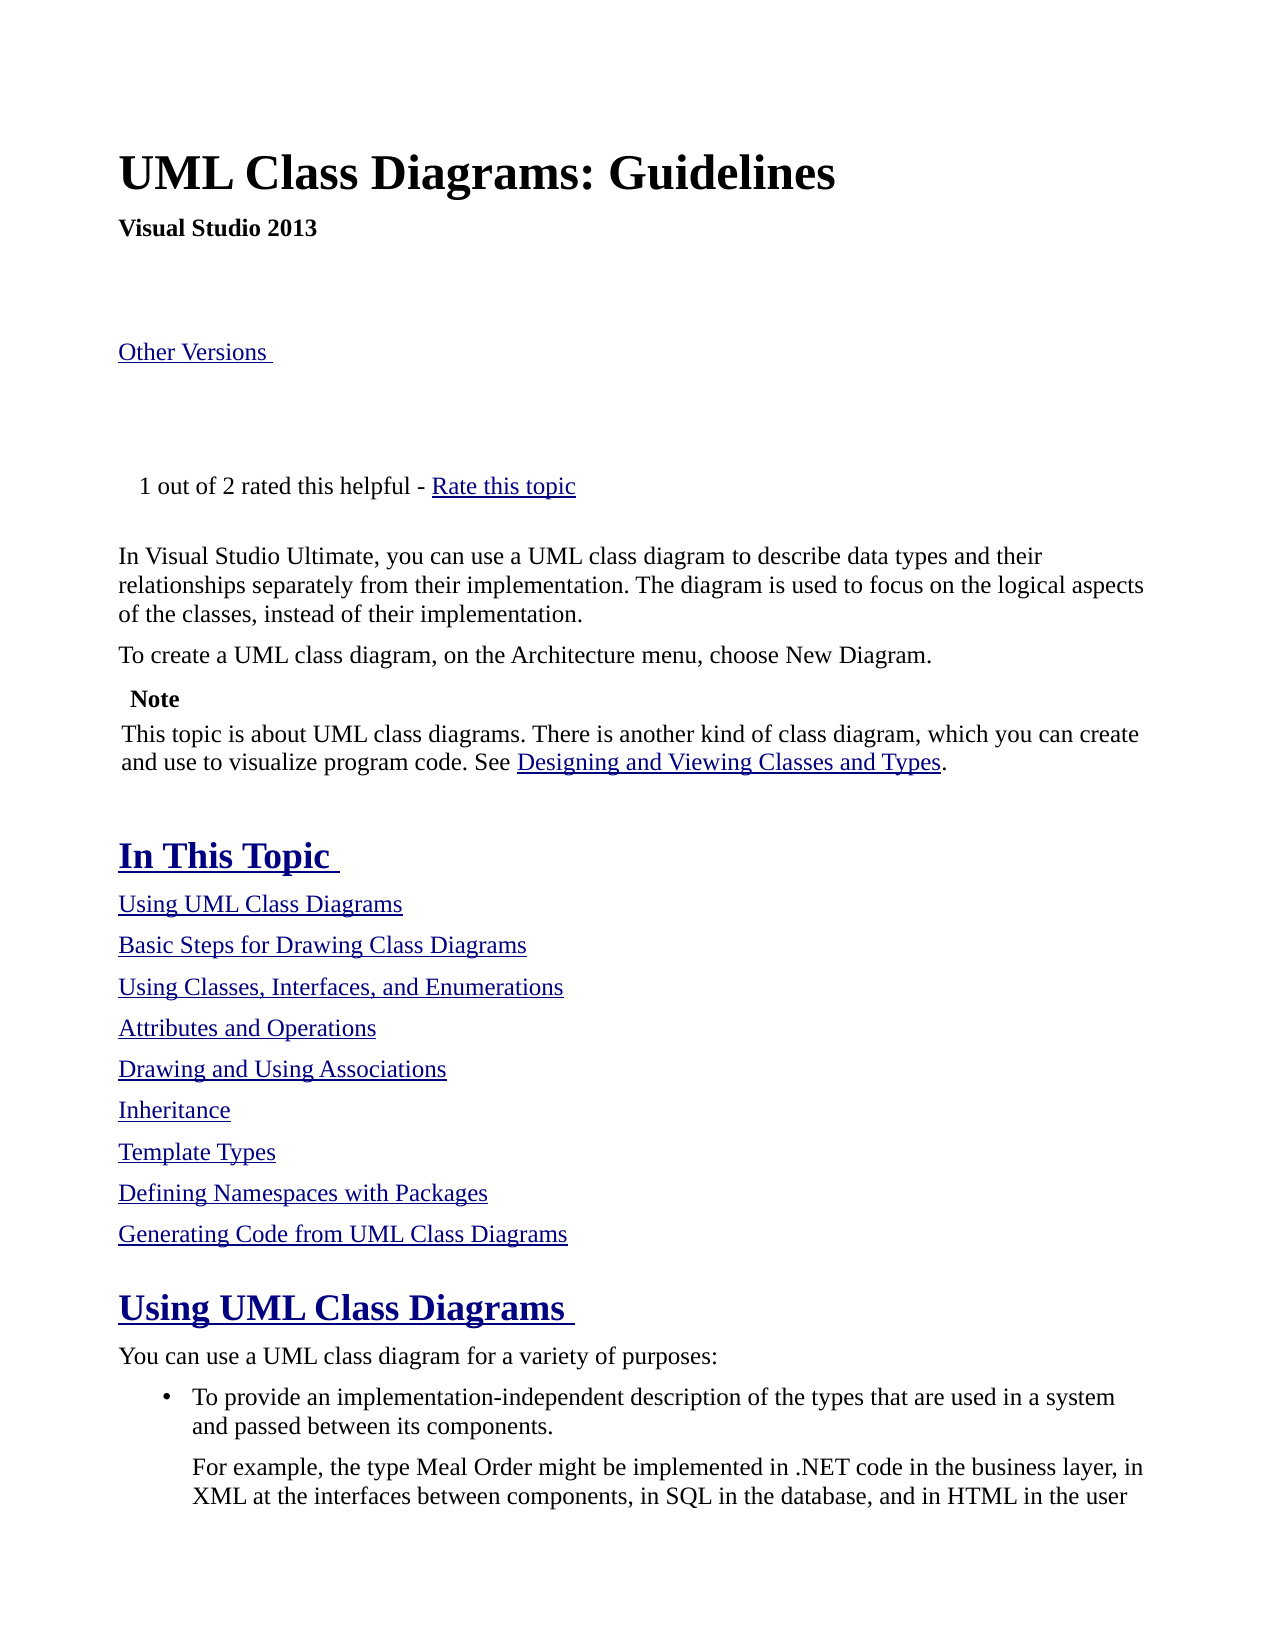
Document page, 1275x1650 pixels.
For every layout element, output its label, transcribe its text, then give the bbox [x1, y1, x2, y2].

text Basic Steps for Drawing Class Diagrams [118, 931, 1157, 959]
table_header Note [118, 681, 1157, 716]
text Inheritance [118, 1096, 1157, 1124]
text In Visual Studio Ultimate, you can use a UML class diagram to describe data types and their relationships separately from their implementation. The diagram is used to focus on the logical aspects of the classes, instead of their implementation. [118, 541, 1157, 627]
text Using Classes, Interfaces, and Enumerations [118, 972, 1157, 1001]
text Visual Studio 2013 [118, 213, 1157, 242]
subtitle Using UML Class Diagrams [118, 1286, 1157, 1329]
text Attributes and Operations [118, 1013, 1157, 1042]
text Using UML Class Diagrams [118, 889, 1157, 918]
list To provide an implementation-independent description of the types that are used in a system and passed between its components. [162, 1382, 1157, 1440]
subtitle UML Class Diagrams: Guidelines [118, 143, 1157, 201]
text You can use a UML class diagram for a variety of purposes: [118, 1341, 1157, 1370]
table_cell This topic is about UML class diagrams. There is another kind of class diagram, which you can create and use to visualize program code. See Designing and Viewing Classes and Types. [118, 716, 1157, 809]
text Defining Namespaces with Packages [118, 1178, 1157, 1207]
subtitle In This Topic [118, 834, 1157, 877]
text Generating Code from UML Class Diagrams [118, 1219, 1157, 1248]
text 1 out of 2 rated this helpful - Rate this topic [138, 471, 1157, 500]
text To create a UML class diagram, on the Architecture menu, choose New Diagram. [118, 640, 1157, 669]
text Drawing and Using Associations [118, 1054, 1157, 1083]
text Other Versions [118, 337, 1157, 366]
list For example, the type Meal Order might be implemented in .NET code in the business layer, in XML at the interfaces between components, in SQL in the database, and in HTML in the user [162, 1452, 1157, 1510]
text Template Types [118, 1137, 1157, 1166]
